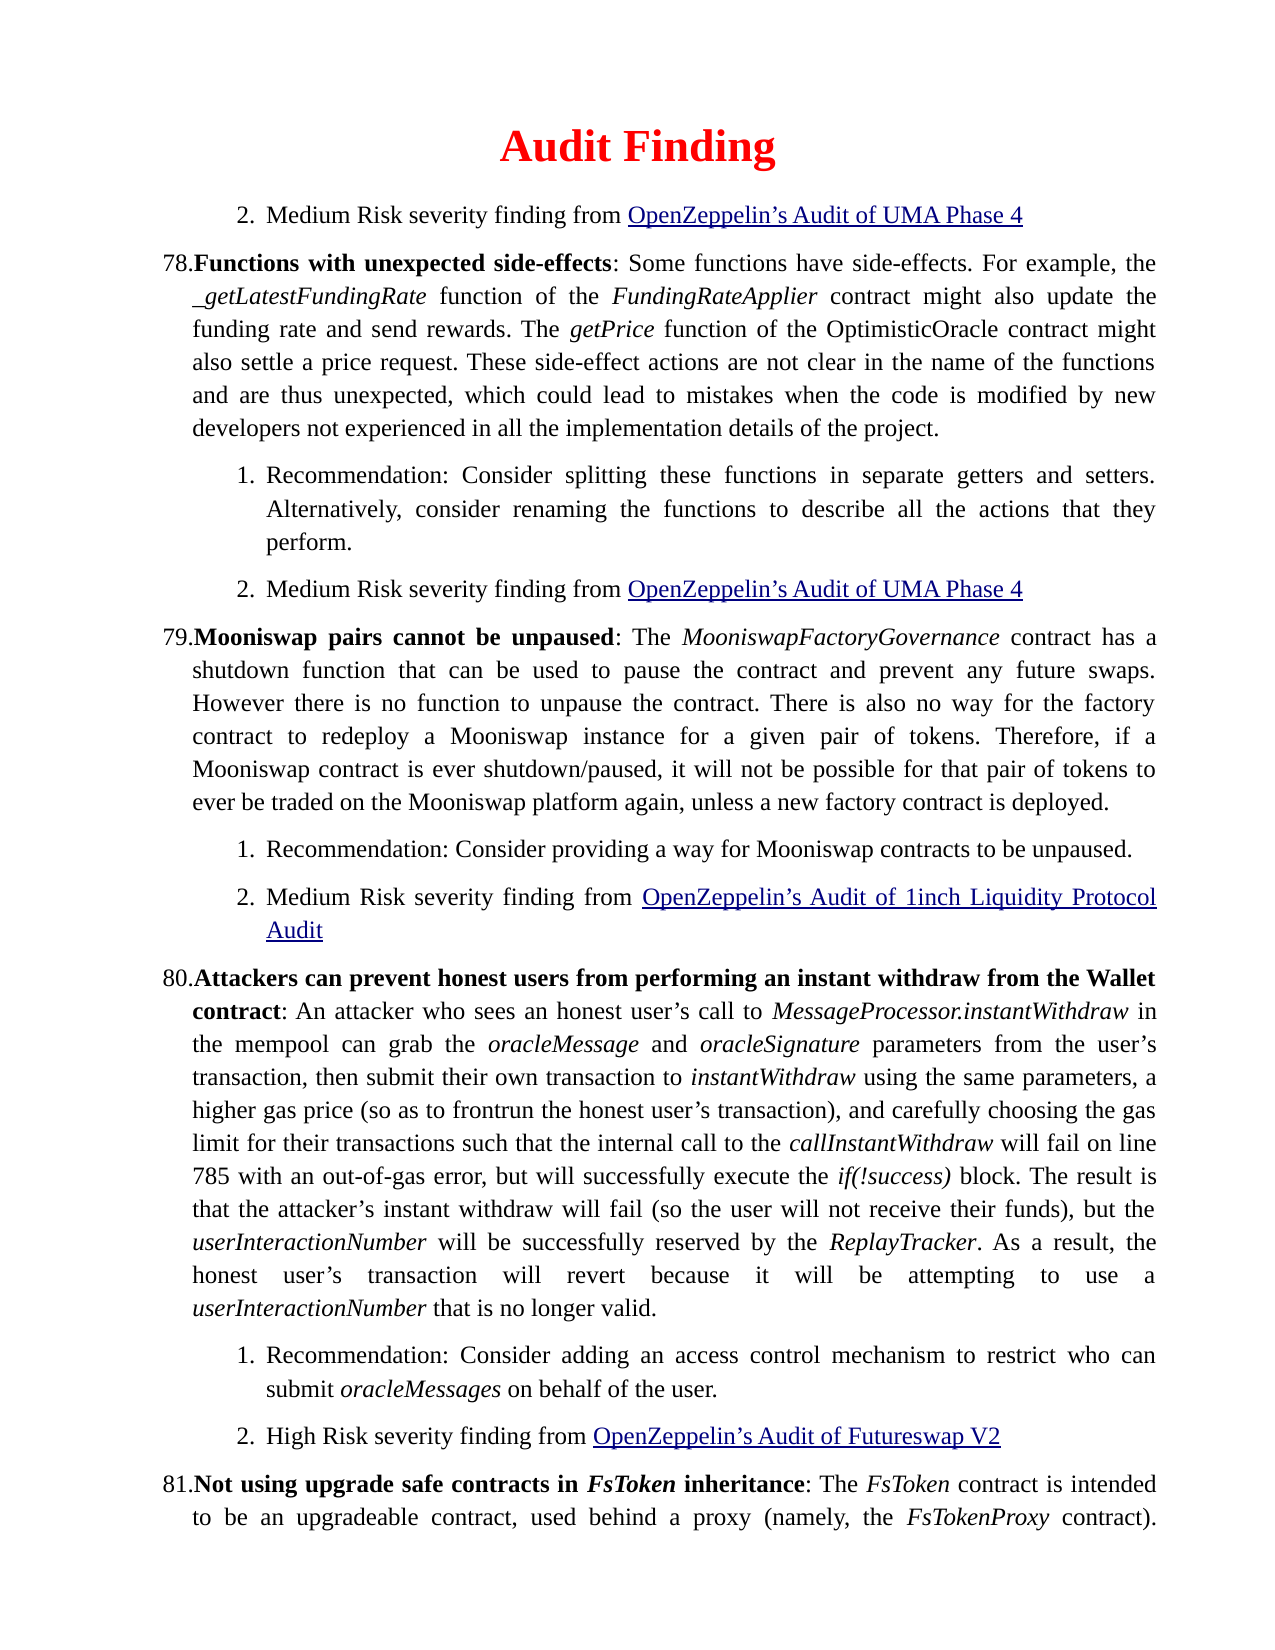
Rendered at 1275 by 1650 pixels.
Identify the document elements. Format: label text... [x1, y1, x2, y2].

list Attackers can prevent honest users from performing an instant withdraw from the Wallet contract: An attacker who sees an honest user’s call to MessageProcessor.instantWithdraw in the mempool can grab the oracleMessage and oracleSignature parameters from the user’s transaction, then submit their own transaction to instantWithdraw using the same parameters, a higher gas price (so as to frontrun the honest user’s transaction), and carefully choosing the gas limit for their transactions such that the internal call to the callInstantWithdraw will fail on line 785 with an out-of-gas error, but will successfully execute the if(!success) block. The result is that the attacker’s instant withdraw will fail (so the user will not receive their funds), but the userInteractionNumber will be successfully reserved by the ReplayTracker. As a result, the honest user’s transaction will revert because it will be attempting to use a userInteractionNumber that is no longer valid. [162, 963, 1157, 1322]
list Medium Risk severity finding from OpenZeppelin’s Audit of UMA Phase 4 [236, 574, 1157, 603]
list Medium Risk severity finding from OpenZeppelin’s Audit of UMA Phase 4 [236, 200, 1157, 229]
list Not using upgrade safe contracts in FsToken inheritance: The FsToken contract is intended to be an upgradeable contract, used behind a proxy (namely, the FsTokenProxy contract). [162, 1469, 1157, 1531]
list Mooniswap pairs cannot be unpaused: The MooniswapFactoryGovernance contract has a shutdown function that can be used to pause the contract and prevent any future swaps. However there is no function to unpause the contract. There is also no way for the factory contract to redeploy a Mooniswap instance for a given pair of tokens. Therefore, if a Mooniswap contract is ever shutdown/paused, it will not be possible for that pair of tokens to ever be traded on the Mooniswap platform again, unless a new factory contract is deployed. [162, 622, 1157, 816]
list High Risk severity finding from OpenZeppelin’s Audit of Futureswap V2 [236, 1421, 1157, 1450]
list Recommendation: Consider splitting these functions in separate getters and setters. Alternatively, consider renaming the functions to describe all the actions that they perform. [236, 461, 1157, 555]
list Recommendation: Consider adding an access control mechanism to restrict who can submit oracleMessages on behalf of the user. [236, 1341, 1157, 1402]
list Recommendation: Consider providing a way for Mooniswap contracts to be unpaused. [236, 834, 1157, 863]
list Functions with unexpected side-effects: Some functions have side-effects. For example, the _getLatestFundingRate function of the FundingRateApplier contract might also update the funding rate and send rewards. The getPrice function of the OptimisticOracle contract might also settle a price request. These side-effect actions are not clear in the name of the functions and are thus unexpected, which could lead to mistakes when the code is modified by new developers not experienced in all the implementation details of the project. [162, 248, 1157, 442]
list Medium Risk severity finding from OpenZeppelin’s Audit of 1inch Liquidity Protocol Audit [236, 882, 1157, 944]
